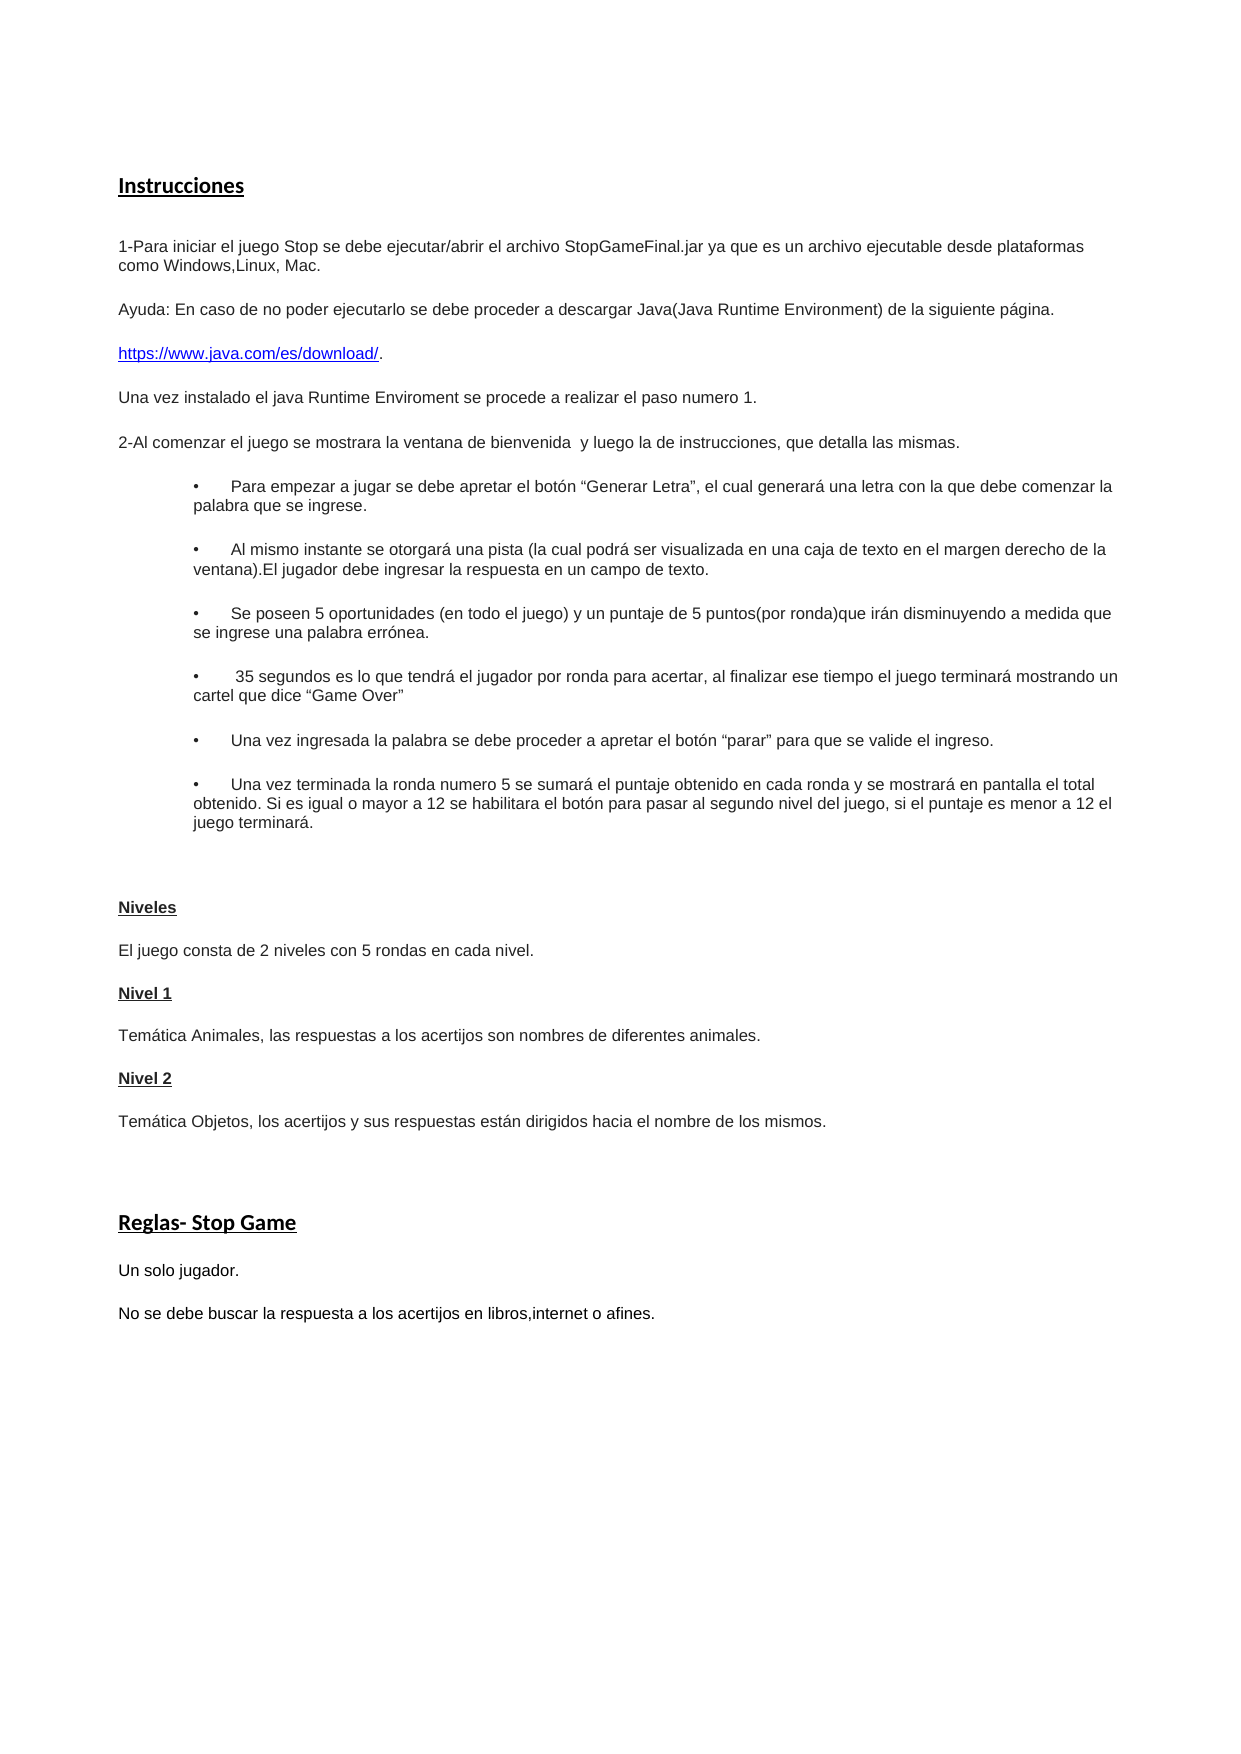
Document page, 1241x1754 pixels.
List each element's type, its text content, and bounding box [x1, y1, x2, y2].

list Se poseen 5 oportunidades (en todo el juego) y un puntaje de 5 puntos(por ronda)que irán disminuyendo a medida que se ingrese una palabra errónea. [156, 603, 1122, 642]
list Una vez terminada la ronda numero 5 se sumará el puntaje obtenido en cada ronda y se mostrará en pantalla el total obtenido. Si es igual o mayor a 12 se habilitara el botón para pasar al segundo nivel del juego, si el puntaje es menor a 12 el juego terminará. [156, 775, 1122, 832]
text No se debe buscar la respuesta a los acertijos en libros,internet o afines. [118, 1303, 1122, 1323]
text Temática Objetos, los acertijos y sus respuestas están dirigidos hacia el nombre de los mismos. [118, 1112, 1122, 1131]
text Una vez instalado el java Runtime Enviroment se procede a realizar el paso numero 1. [118, 388, 1122, 407]
text Un solo jugador. [118, 1261, 1122, 1280]
text Nivel 1 [118, 983, 1122, 1003]
list 35 segundos es lo que tendrá el jugador por ronda para acertar, al finalizar ese tiempo el juego terminará mostrando un cartel que dice “Game Over” [156, 667, 1122, 705]
text Instrucciones [118, 171, 1122, 199]
text Reglas- Stop Game [118, 1208, 1122, 1236]
list Para empezar a jugar se debe apretar el botón “Generar Letra”, el cual generará una letra con la que debe comenzar la palabra que se ingrese. [156, 477, 1122, 515]
text Ayuda: En caso de no poder ejecutarlo se debe proceder a descargar Java(Java Runtime Environment) de la siguiente página. [118, 300, 1122, 319]
list Una vez ingresada la palabra se debe proceder a apretar el botón “parar” para que se valide el ingreso. [156, 730, 1122, 750]
text El juego consta de 2 niveles con 5 rondas en cada nivel. [118, 941, 1122, 960]
text Nivel 2 [118, 1069, 1122, 1088]
text 2-Al comenzar el juego se mostrara la ventana de bienvenida y luego la de instrucciones, que detalla las mismas. [118, 432, 1122, 452]
text Temática Animales, las respuestas a los acertijos son nombres de diferentes animales. [118, 1026, 1122, 1045]
list Al mismo instante se otorgará una pista (la cual podrá ser visualizada en una caja de texto en el margen derecho de la ventana).El jugador debe ingresar la respuesta en un campo de texto. [156, 540, 1122, 578]
text https://www.java.com/es/download/. [118, 344, 1122, 363]
text Niveles [118, 898, 1122, 917]
text 1-Para iniciar el juego Stop se debe ejecutar/abrir el archivo StopGameFinal.jar ya que es un archivo ejecutable desde plataformas como Windows,Linux, Mac. [118, 237, 1122, 275]
